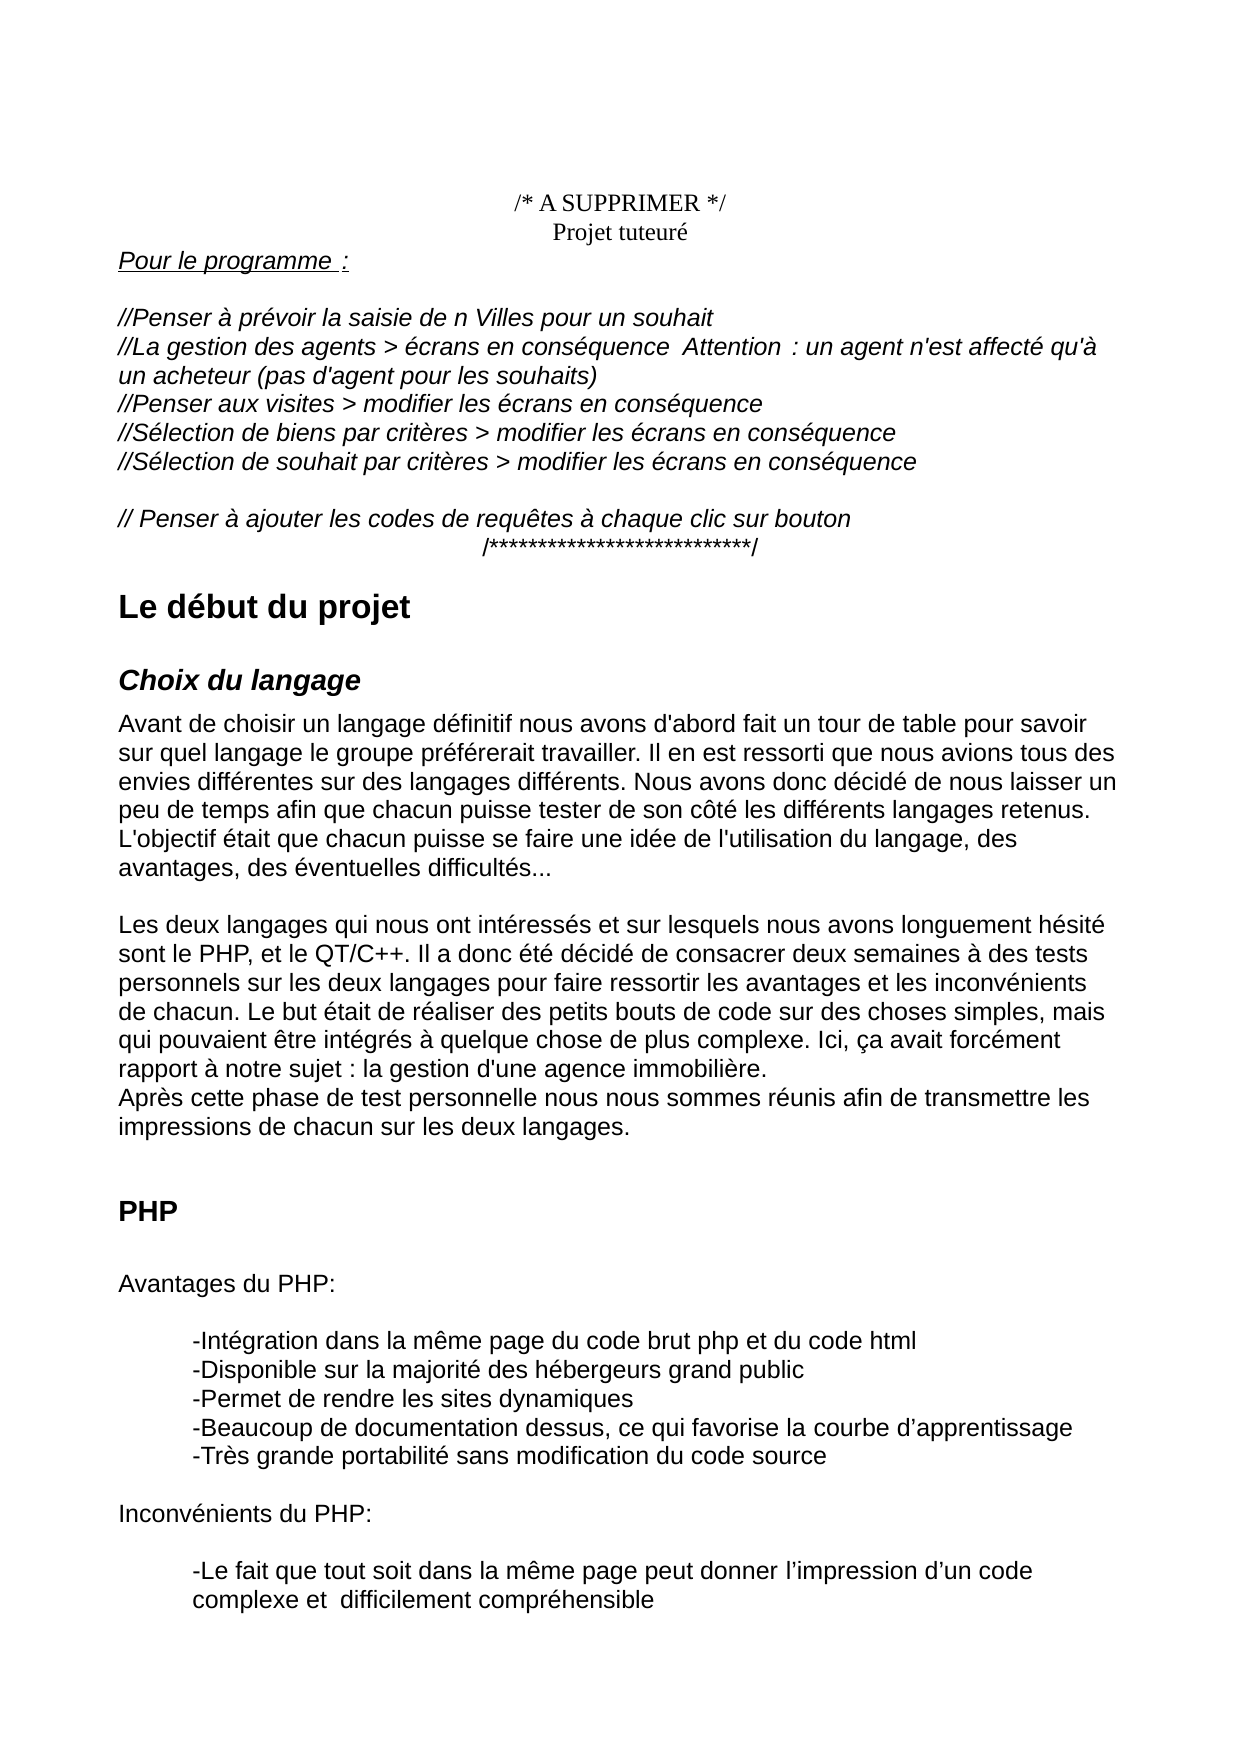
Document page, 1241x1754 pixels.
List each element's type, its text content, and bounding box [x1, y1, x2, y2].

text //Penser aux visites > modifier les écrans en conséquence [118, 389, 1122, 418]
text Les deux langages qui nous ont intéressés et sur lesquels nous avons longuement hésité sont le PHP, et le QT/C++. Il a donc été décidé de consacrer deux semaines à des tests personnels sur les deux langages pour faire ressortir les avantages et les inconvénients de chacun. Le but était de réaliser des petits bouts de code sur des choses simples, mais qui pouvaient être intégrés à quelque chose de plus complexe. Ici, ça avait forcément rapport à notre sujet : la gestion d'une agence immobilière. [118, 910, 1122, 1083]
text //Sélection de biens par critères > modifier les écrans en conséquence [118, 418, 1122, 447]
text //Sélection de souhait par critères > modifier les écrans en conséquence [118, 447, 1122, 476]
text -Disponible sur la majorité des hébergeurs grand public [118, 1355, 1122, 1384]
text -Permet de rendre les sites dynamiques [118, 1384, 1122, 1413]
text -Beaucoup de documentation dessus, ce qui favorise la courbe d’apprentissage [118, 1413, 1122, 1441]
text Inconvénients du PHP: [118, 1499, 1122, 1528]
text //Penser à prévoir la saisie de n Villes pour un souhait [118, 303, 1122, 332]
text -Le fait que tout soit dans la même page peut donner l’impression d’un code complexe et difficilement compréhensible [118, 1556, 1122, 1614]
text Avant de choisir un langage définitif nous avons d'abord fait un tour de table pour savoir sur quel langage le groupe préférerait travailler. Il en est ressorti que nous avions tous des envies différentes sur des langages différents. Nous avons donc décidé de nous laisser un peu de temps afin que chacun puisse tester de son côté les différents langages retenus. L'objectif était que chacun puisse se faire une idée de l'utilisation du langage, des avantages, des éventuelles difficultés... [118, 709, 1122, 882]
text // Penser à ajouter les codes de requêtes à chaque clic sur bouton [118, 504, 1122, 533]
text Après cette phase de test personnelle nous nous sommes réunis afin de transmettre les impressions de chacun sur les deux langages. [118, 1083, 1122, 1140]
text /* A SUPPRIMER */ [118, 188, 1122, 217]
text //La gestion des agents > écrans en conséquence Attention : un agent n'est affecté qu'à un acheteur (pas d'agent pour les souhaits) [118, 332, 1122, 389]
subtitle Le début du projet [118, 587, 1122, 626]
text -Intégration dans la même page du code brut php et du code html [118, 1326, 1122, 1355]
text Projet tuteuré [118, 217, 1122, 246]
text Pour le programme : [118, 246, 1122, 274]
text Avantages du PHP: [118, 1269, 1122, 1298]
text -Très grande portabilité sans modification du code source [118, 1441, 1122, 1470]
subtitle Choix du langage [118, 663, 1122, 697]
text /***************************/ [118, 533, 1122, 562]
subtitle PHP [118, 1194, 1122, 1228]
